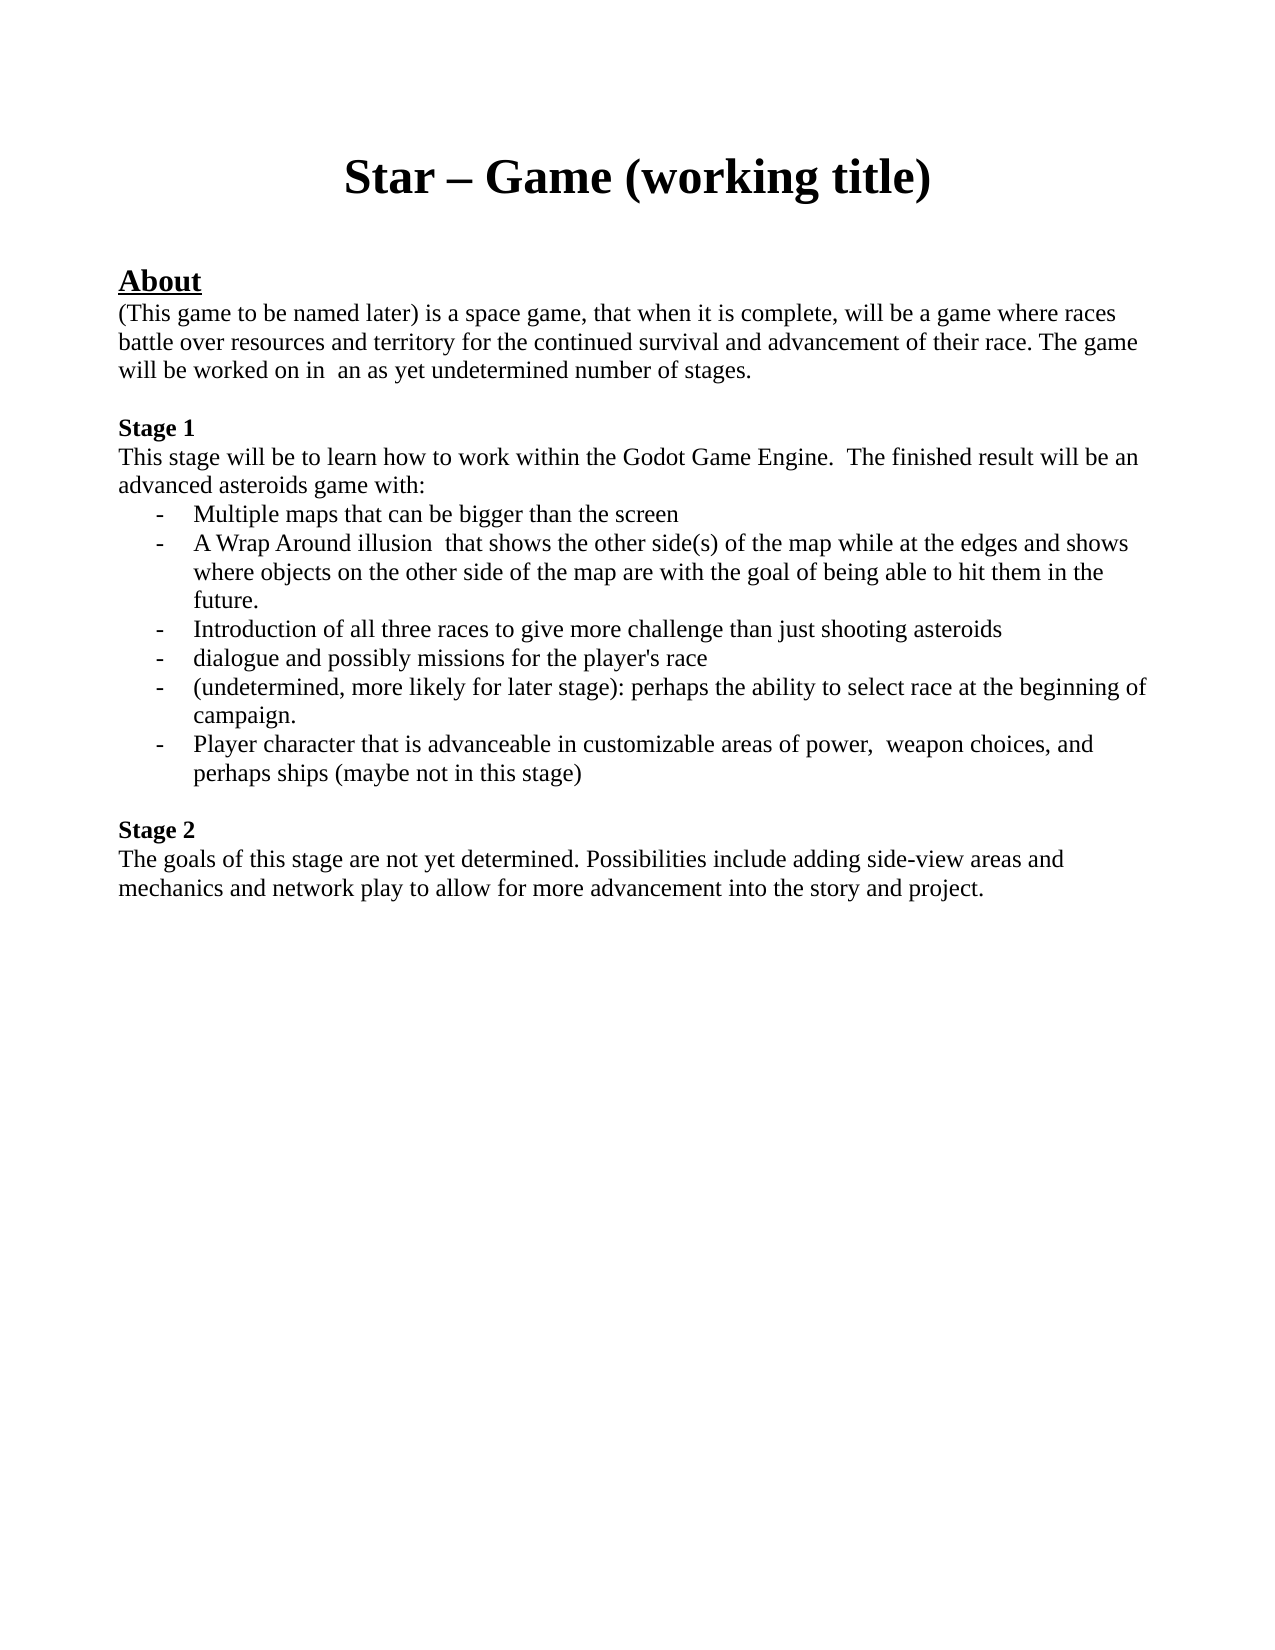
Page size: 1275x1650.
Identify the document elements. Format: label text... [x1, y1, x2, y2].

list A Wrap Around illusion that shows the other side(s) of the map while at the edges and shows where objects on the other side of the map are with the goal of being able to hit them in the future. [156, 528, 1157, 614]
list dialogue and possibly missions for the player's race [156, 643, 1157, 672]
list (undetermined, more likely for later stage): perhaps the ability to select race at the beginning of campaign. [156, 672, 1157, 729]
text This stage will be to learn how to work within the Godot Game Engine. The finished result will be an advanced asteroids game with: [118, 442, 1157, 499]
text Stage 2 [118, 815, 1157, 844]
text (This game to be named later) is a space game, that when it is complete, will be a game where races battle over resources and territory for the continued survival and advancement of their race. The game will be worked on in an as yet undetermined number of stages. [118, 298, 1157, 384]
text Stage 1 [118, 413, 1157, 442]
text The goals of this stage are not yet determined. Possibilities include adding side-view areas and mechanics and network play to allow for more advancement into the story and project. [118, 844, 1157, 902]
list Multiple maps that can be bigger than the screen [156, 499, 1157, 528]
list Introduction of all three races to give more challenge than just shooting asteroids [156, 614, 1157, 643]
list Player character that is advanceable in customizable areas of power, weapon choices, and perhaps ships (maybe not in this stage) [156, 729, 1157, 787]
text About [118, 262, 1157, 298]
text Star – Game (working title) [118, 147, 1157, 204]
